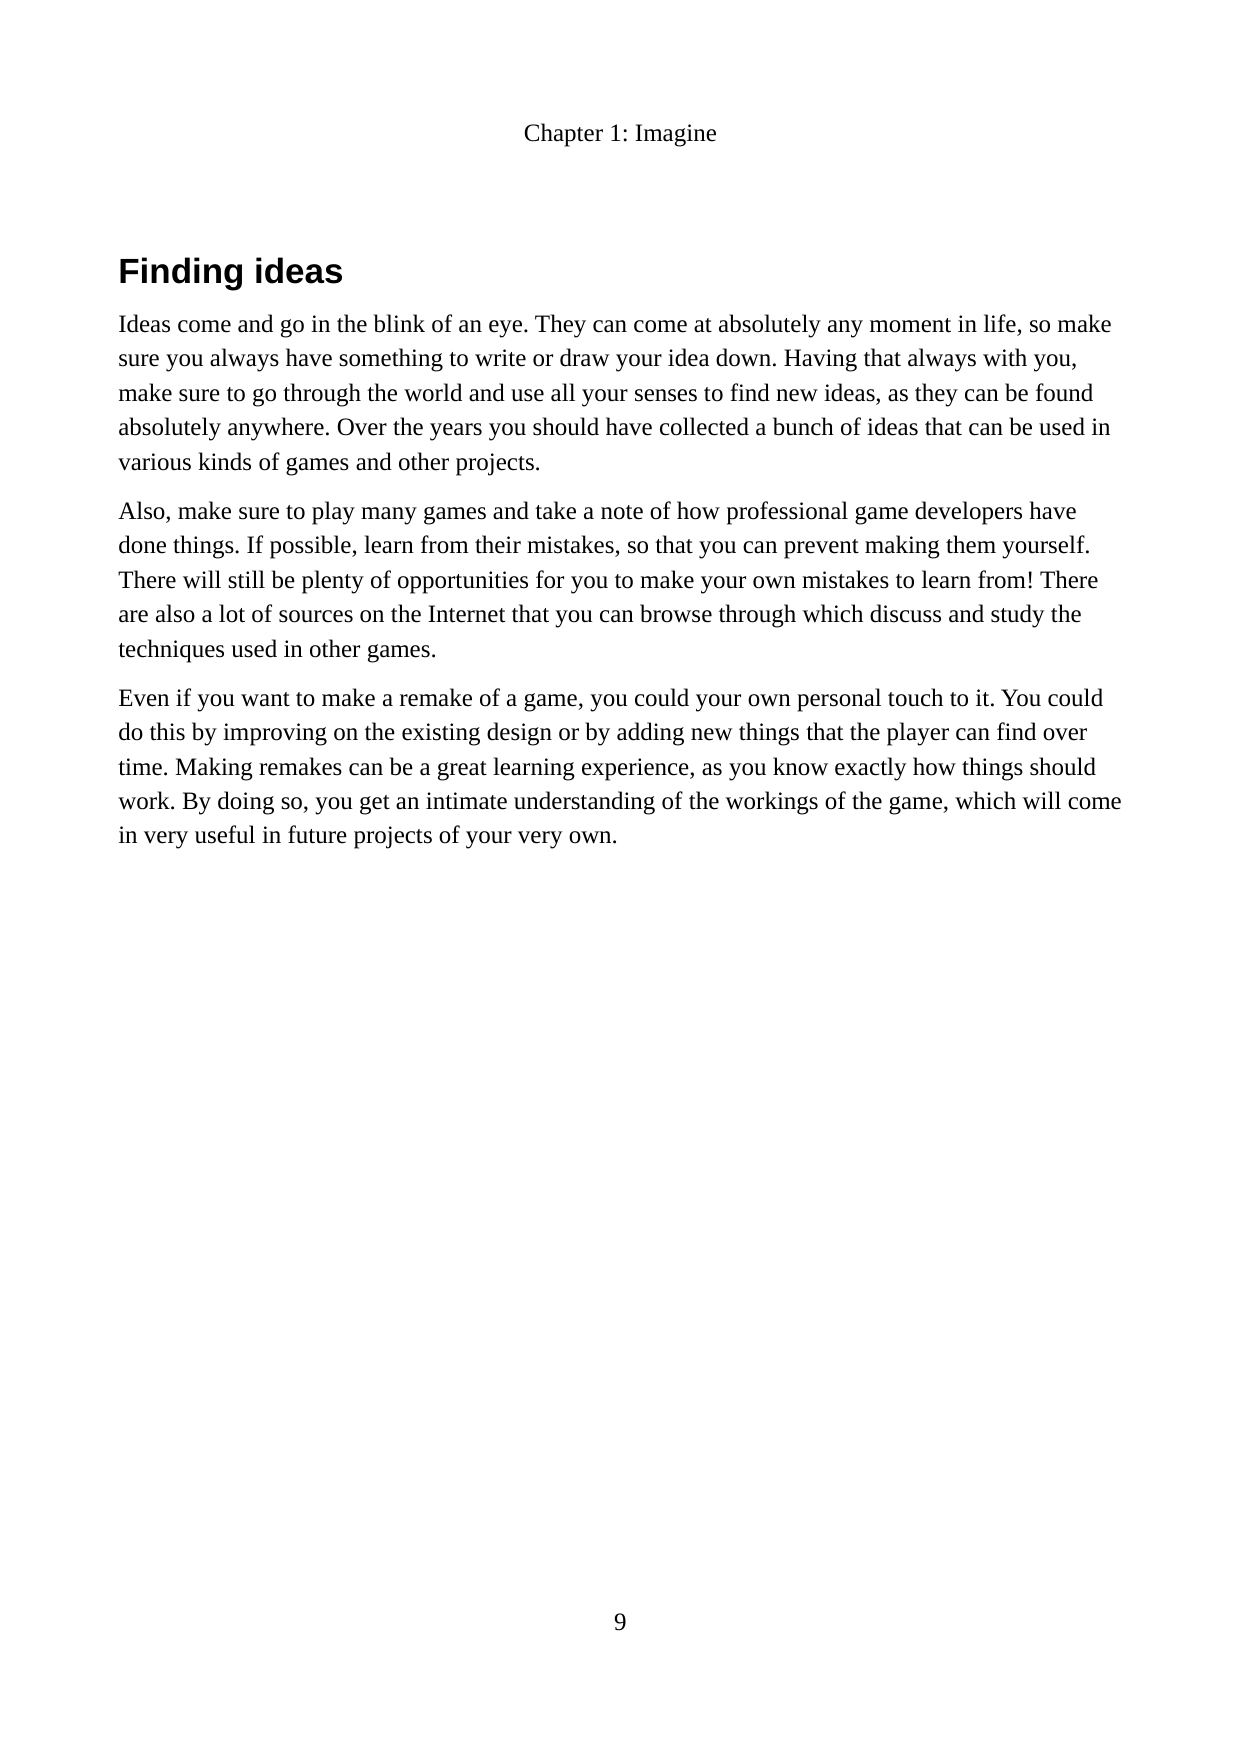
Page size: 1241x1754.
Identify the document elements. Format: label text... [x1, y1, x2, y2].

text Also, make sure to play many games and take a note of how professional game developers have done things. If possible, learn from their mistakes, so that you can prevent making them yourself. There will still be plenty of opportunities for you to make your own mistakes to learn from! There are also a lot of sources on the Internet that you can browse through which discuss and study the techniques used in other games. [118, 496, 1122, 662]
text Ideas come and go in the blink of an eye. They can come at absolutely any moment in life, so make sure you always have something to write or draw your idea down. Having that always with you, make sure to go through the world and use all your senses to find new ideas, as they can be found absolutely anywhere. Over the years you should have collected a bunch of ideas that can be used in various kinds of games and other projects. [118, 309, 1122, 475]
text Even if you want to make a remake of a game, you could your own personal touch to it. You could do this by improving on the existing design or by adding new things that the player can find over time. Making remakes can be a great learning experience, as you know exactly how things should work. By doing so, you get an intimate understanding of the workings of the game, which will come in very useful in future projects of your very own. [118, 683, 1122, 849]
subtitle Finding ideas [118, 250, 1122, 290]
